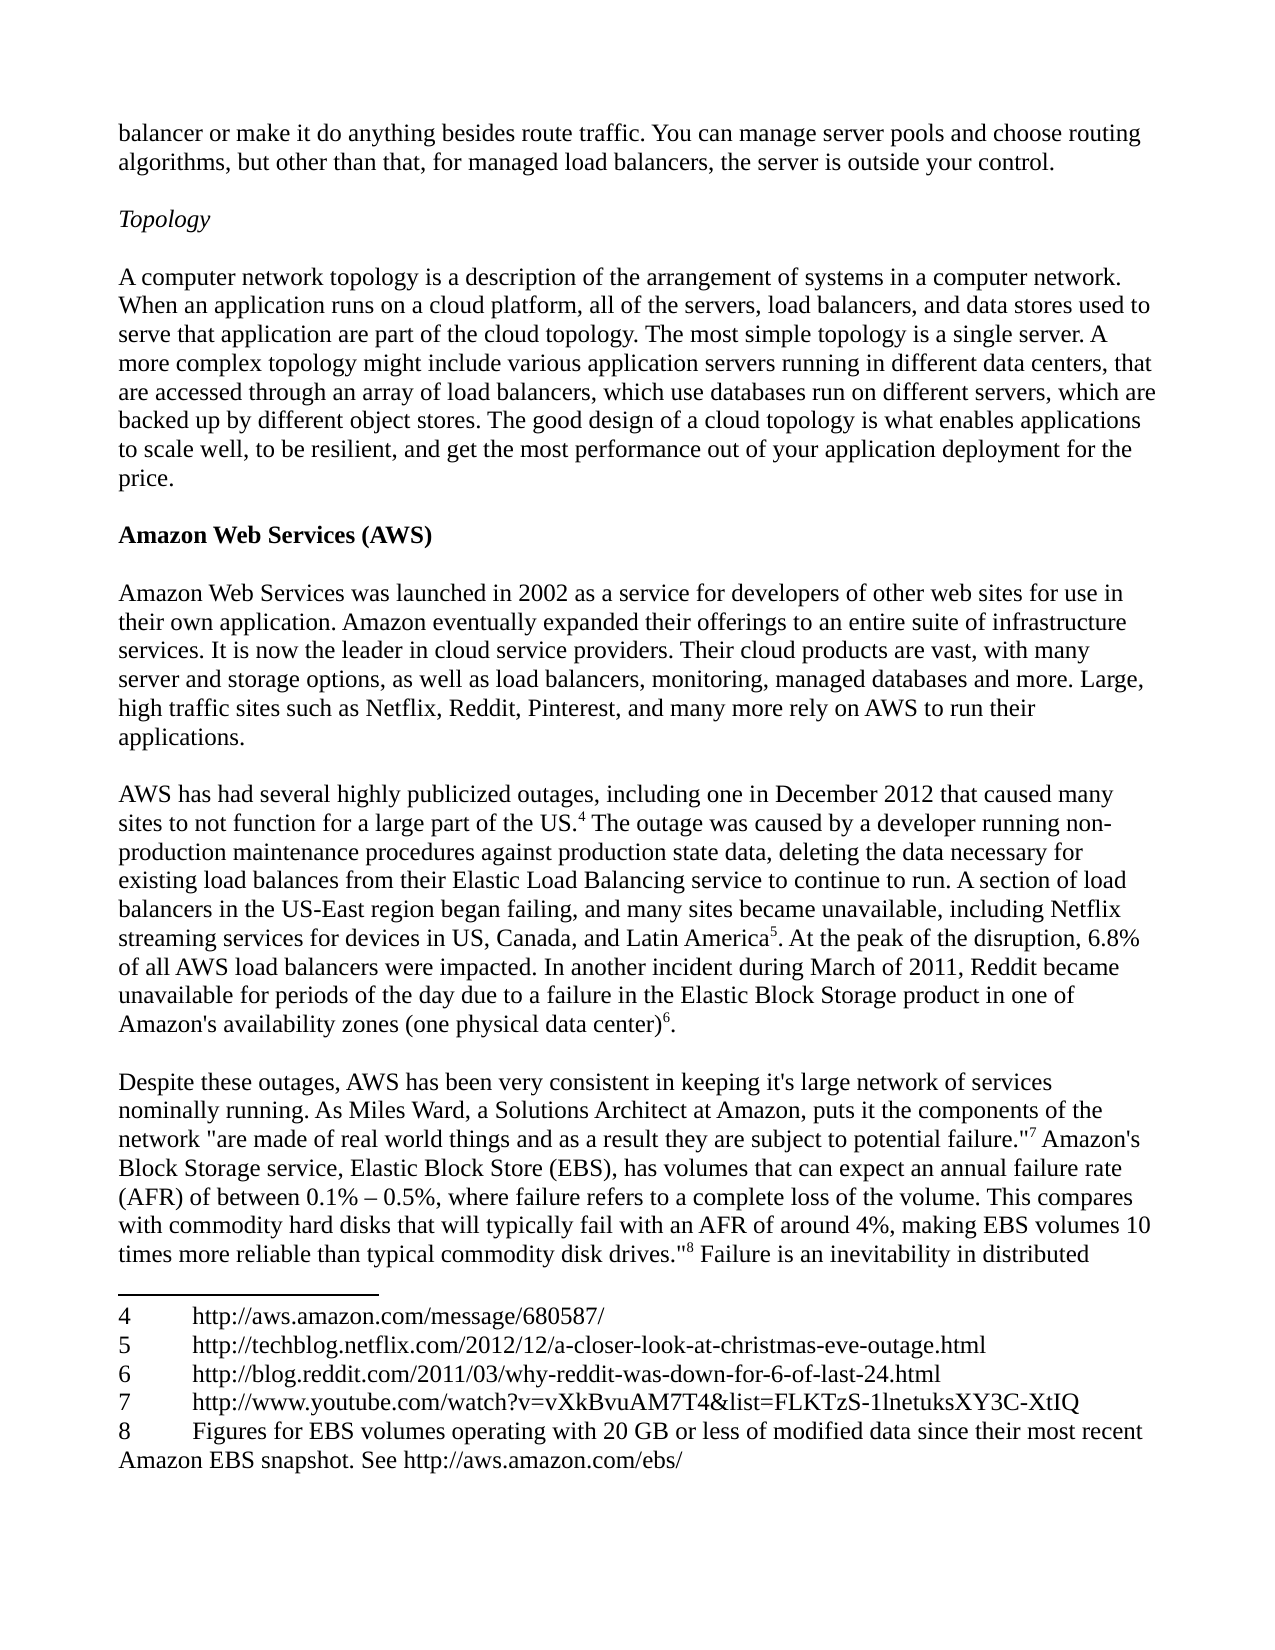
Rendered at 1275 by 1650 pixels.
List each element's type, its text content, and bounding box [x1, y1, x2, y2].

text A computer network topology is a description of the arrangement of systems in a computer network. When an application runs on a cloud platform, all of the servers, load balancers, and data stores used to serve that application are part of the cloud topology. The most simple topology is a single server. A more complex topology might include various application servers running in different data centers, that are accessed through an array of load balancers, which use databases run on different servers, which are backed up by different object stores. The good design of a cloud topology is what enables applications to scale well, to be resilient, and get the most performance out of your application deployment for the price. [118, 262, 1157, 492]
text http://blog.reddit.com/2011/03/why-reddit-was-down-for-6-of-last-24.html [118, 1359, 1157, 1387]
text Amazon Web Services (AWS) [118, 521, 1157, 549]
text http://aws.amazon.com/message/680587/ [118, 1301, 1157, 1330]
text Despite these outages, AWS has been very consistent in keeping it's large network of services nominally running. As Miles Ward, a Solutions Architect at Amazon, puts it the components of the network "are made of real world things and as a result they are subject to potential failure." Amazon's Block Storage service, Elastic Block Store (EBS), has volumes that can expect an annual failure rate (AFR) of between 0.1% – 0.5%, where failure refers to a complete loss of the volume. This compares with commodity hard disks that will typically fail with an AFR of around 4%, making EBS volumes 10 times more reliable than typical commodity disk drives." Failure is an inevitability in distributed [118, 1067, 1157, 1268]
text Topology [118, 204, 1157, 233]
text balancer or make it do anything besides route traffic. You can manage server pools and choose routing algorithms, but other than that, for managed load balancers, the server is outside your control. [118, 118, 1157, 176]
text http://www.youtube.com/watch?v=vXkBvuAM7T4&list=FLKTzS-1lnetuksXY3C-XtIQ [118, 1387, 1157, 1416]
text Figures for EBS volumes operating with 20 GB or less of modified data since their most recent Amazon EBS snapshot. See http://aws.amazon.com/ebs/ [118, 1416, 1157, 1474]
text http://techblog.netflix.com/2012/12/a-closer-look-at-christmas-eve-outage.html [118, 1330, 1157, 1359]
text AWS has had several highly publicized outages, including one in December 2012 that caused many sites to not function for a large part of the US. The outage was caused by a developer running non-production maintenance procedures against production state data, deleting the data necessary for existing load balances from their Elastic Load Balancing service to continue to run. A section of load balancers in the US-East region began failing, and many sites became unavailable, including Netflix streaming services for devices in US, Canada, and Latin America. At the peak of the disruption, 6.8% of all AWS load balancers were impacted. In another incident during March of 2011, Reddit became unavailable for periods of the day due to a failure in the Elastic Block Storage product in one of Amazon's availability zones (one physical data center). [118, 779, 1157, 1038]
text Amazon Web Services was launched in 2002 as a service for developers of other web sites for use in their own application. Amazon eventually expanded their offerings to an entire suite of infrastructure services. It is now the leader in cloud service providers. Their cloud products are vast, with many server and storage options, as well as load balancers, monitoring, managed databases and more. Large, high traffic sites such as Netflix, Reddit, Pinterest, and many more rely on AWS to run their applications. [118, 578, 1157, 751]
